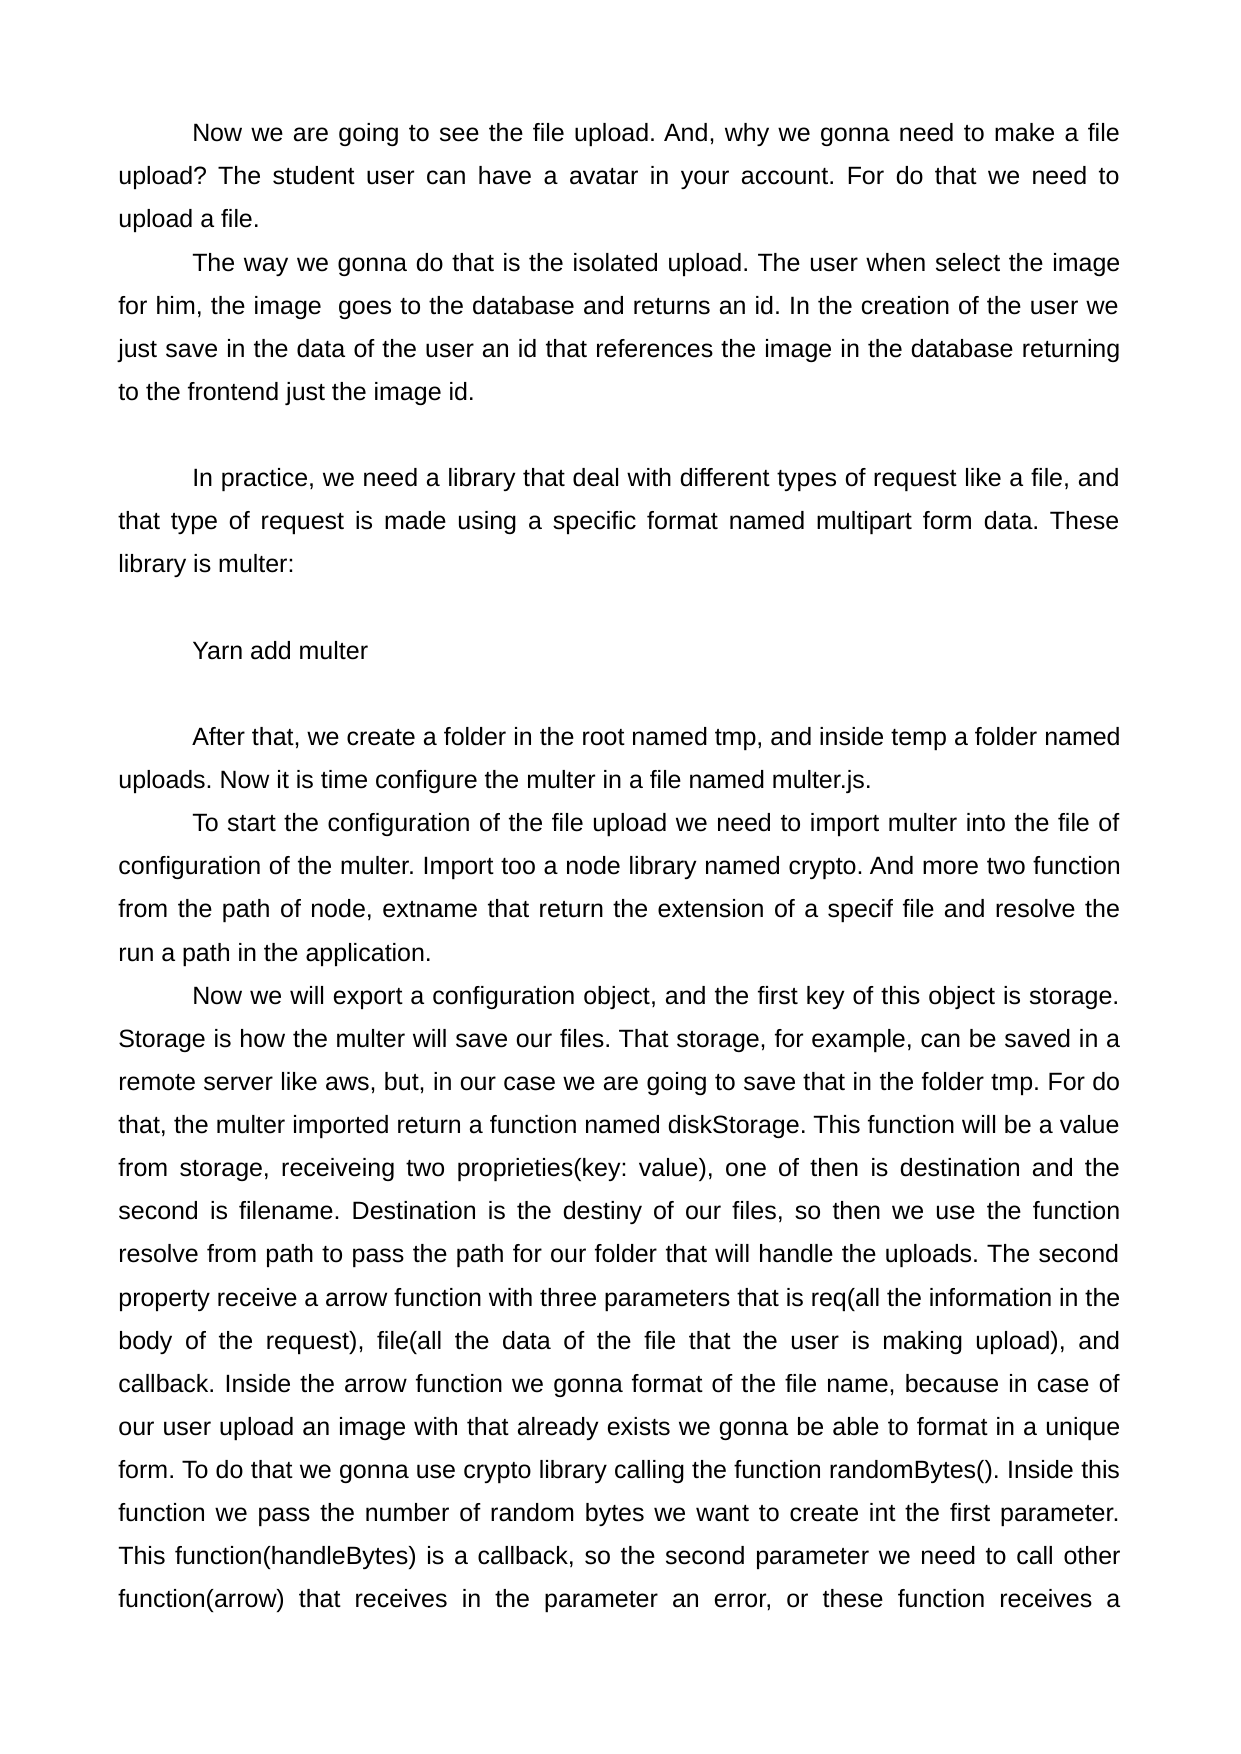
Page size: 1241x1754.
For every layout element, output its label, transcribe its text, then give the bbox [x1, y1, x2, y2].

text The way we gonna do that is the isolated upload. The user when select the image for him, the image goes to the database and returns an id. In the creation of the user we just save in the data of the user an id that references the image in the database returning to the frontend just the image id. [118, 247, 1122, 406]
text In practice, we need a library that deal with different types of request like a file, and that type of request is made using a specific format named multipart form data. These library is multer: [118, 463, 1122, 578]
text Now we will export a configuration object, and the first key of this object is storage. Storage is how the multer will save our files. That storage, for example, can be saved in a remote server like aws, but, in our case we are going to save that in the folder tmp. For do that, the multer imported return a function named diskStorage. This function will be a value from storage, receiveing two proprieties(key: value), one of then is destination and the second is filename. Destination is the destiny of our files, so then we use the function resolve from path to pass the path for our folder that will handle the uploads. The second property receive a arrow function with three parameters that is req(all the information in the body of the request), file(all the data of the file that the user is making upload), and callback. Inside the arrow function we gonna format of the file name, because in case of our user upload an image with that already exists we gonna be able to format in a unique form. To do that we gonna use crypto library calling the function randomBytes(). Inside this function we pass the number of random bytes we want to create int the first parameter. This function(handleBytes) is a callback, so the second parameter we need to call other function(arrow) that receives in the parameter an error, or these function receives a [118, 981, 1122, 1613]
text To start the configuration of the file upload we need to import multer into the file of configuration of the multer. Import too a node library named crypto. And more two function from the path of node, extname that return the extension of a specif file and resolve the run a path in the application. [118, 808, 1122, 966]
text Yarn add multer [118, 636, 1122, 664]
text Now we are going to see the file upload. And, why we gonna need to make a file upload? The student user can have a avatar in your account. For do that we need to upload a file. [118, 118, 1122, 233]
text After that, we create a folder in the root named tmp, and inside temp a folder named uploads. Now it is time configure the multer in a file named multer.js. [118, 722, 1122, 794]
